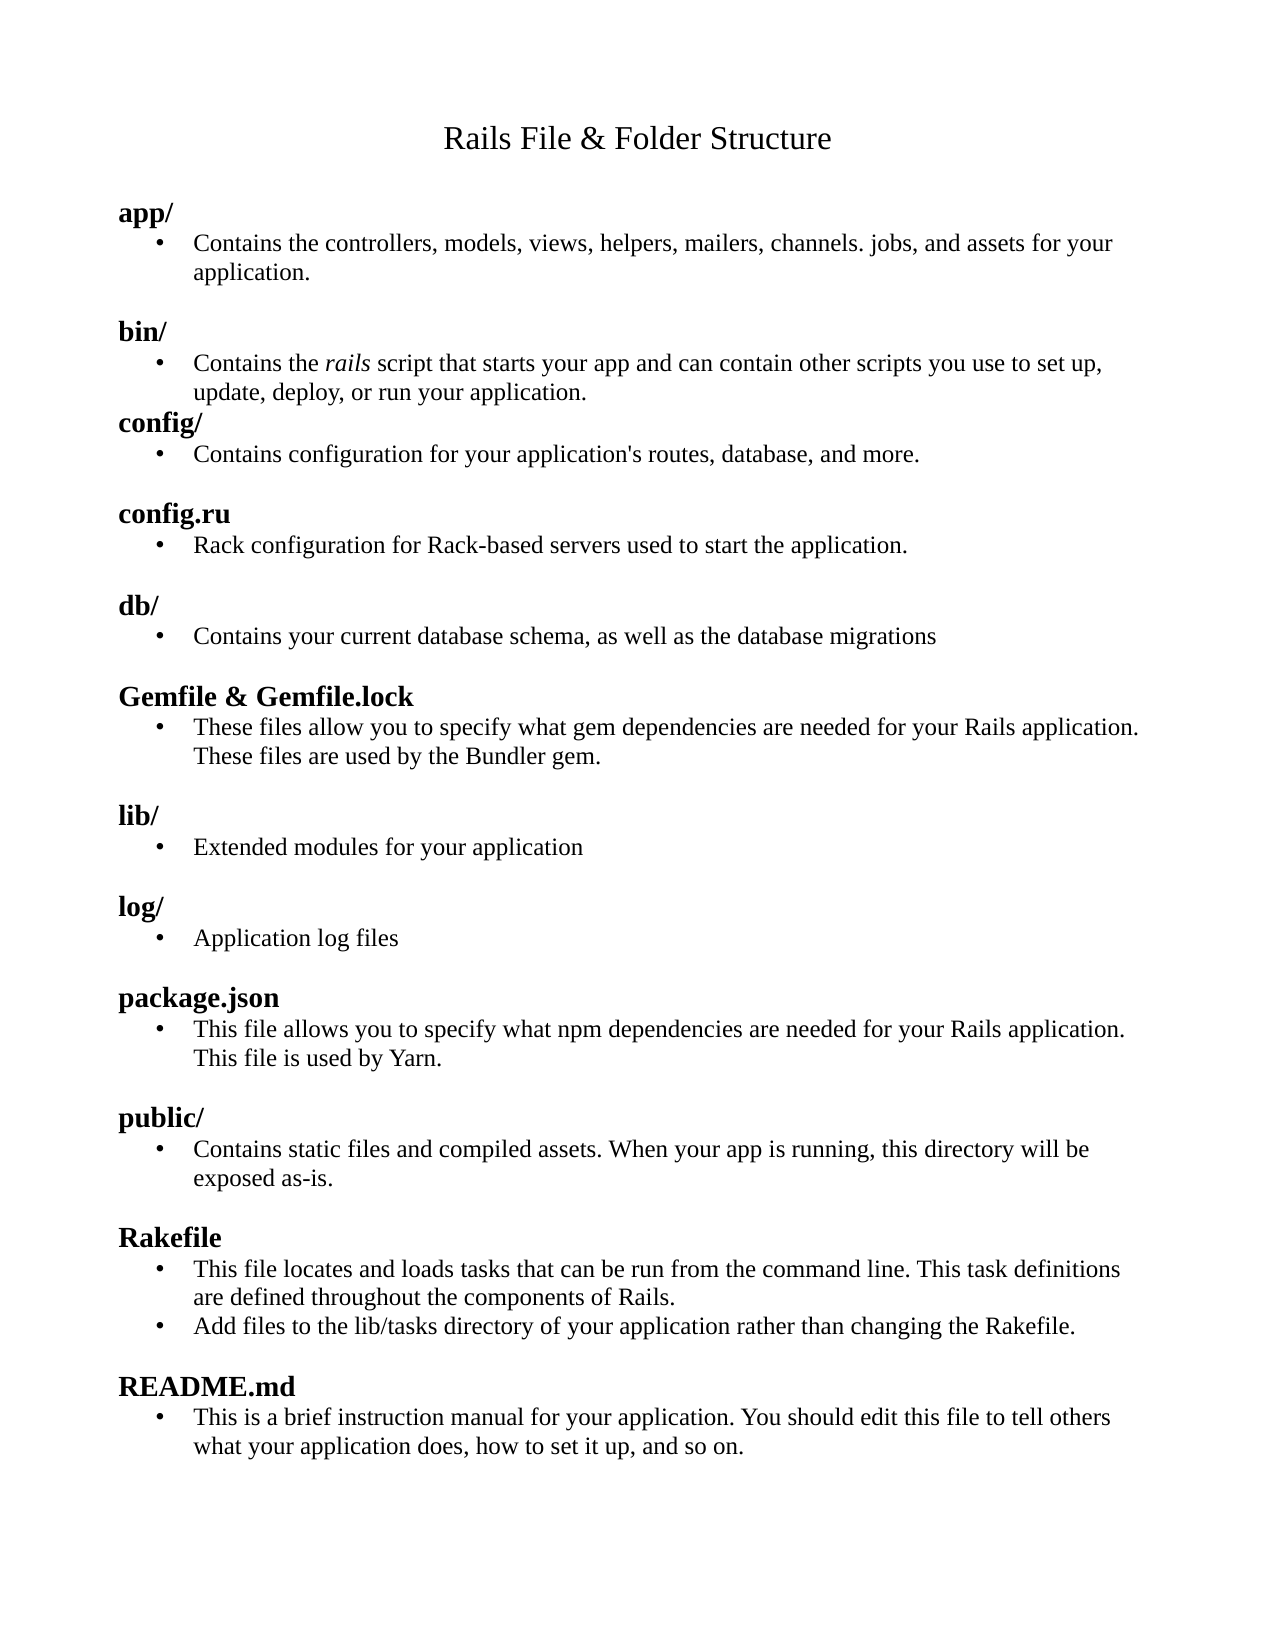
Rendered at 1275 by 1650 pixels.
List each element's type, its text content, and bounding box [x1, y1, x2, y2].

text log/ [118, 889, 1157, 923]
list Contains static files and compiled assets. When your app is running, this directory will be exposed as-is. [156, 1134, 1157, 1191]
list This file allows you to specify what npm dependencies are needed for your Rails application. This file is used by Yarn. [156, 1014, 1157, 1072]
list This file locates and loads tasks that can be run from the command line. This task definitions are defined throughout the components of Rails. [156, 1254, 1157, 1311]
list Add files to the lib/tasks directory of your application rather than changing the Rakefile. [156, 1311, 1157, 1340]
text lib/ [118, 798, 1157, 832]
text Gemfile & Gemfile.lock [118, 679, 1157, 712]
list These files allow you to specify what gem dependencies are needed for your Rails application. These files are used by the Bundler gem. [156, 712, 1157, 770]
text config.ru [118, 497, 1157, 530]
text db/ [118, 588, 1157, 621]
list Contains configuration for your application's routes, database, and more. [156, 439, 1157, 468]
text config/ [118, 406, 1157, 439]
list Contains the controllers, models, views, helpers, mailers, channels. jobs, and assets for your application. [156, 228, 1157, 286]
text README.md [118, 1369, 1157, 1402]
list Contains the rails script that starts your app and can contain other scripts you use to set up, update, deploy, or run your application. [156, 348, 1157, 406]
list Contains your current database schema, as well as the database migrations [156, 621, 1157, 650]
text Rakefile [118, 1220, 1157, 1254]
text Rails File & Folder Structure [118, 118, 1157, 156]
text app/ [118, 195, 1157, 228]
text public/ [118, 1100, 1157, 1134]
text package.json [118, 981, 1157, 1014]
list Rack configuration for Rack-based servers used to start the application. [156, 530, 1157, 559]
text bin/ [118, 314, 1157, 348]
list Extended modules for your application [156, 832, 1157, 861]
list This is a brief instruction manual for your application. You should edit this file to tell others what your application does, how to set it up, and so on. [156, 1402, 1157, 1460]
list Application log files [156, 923, 1157, 952]
